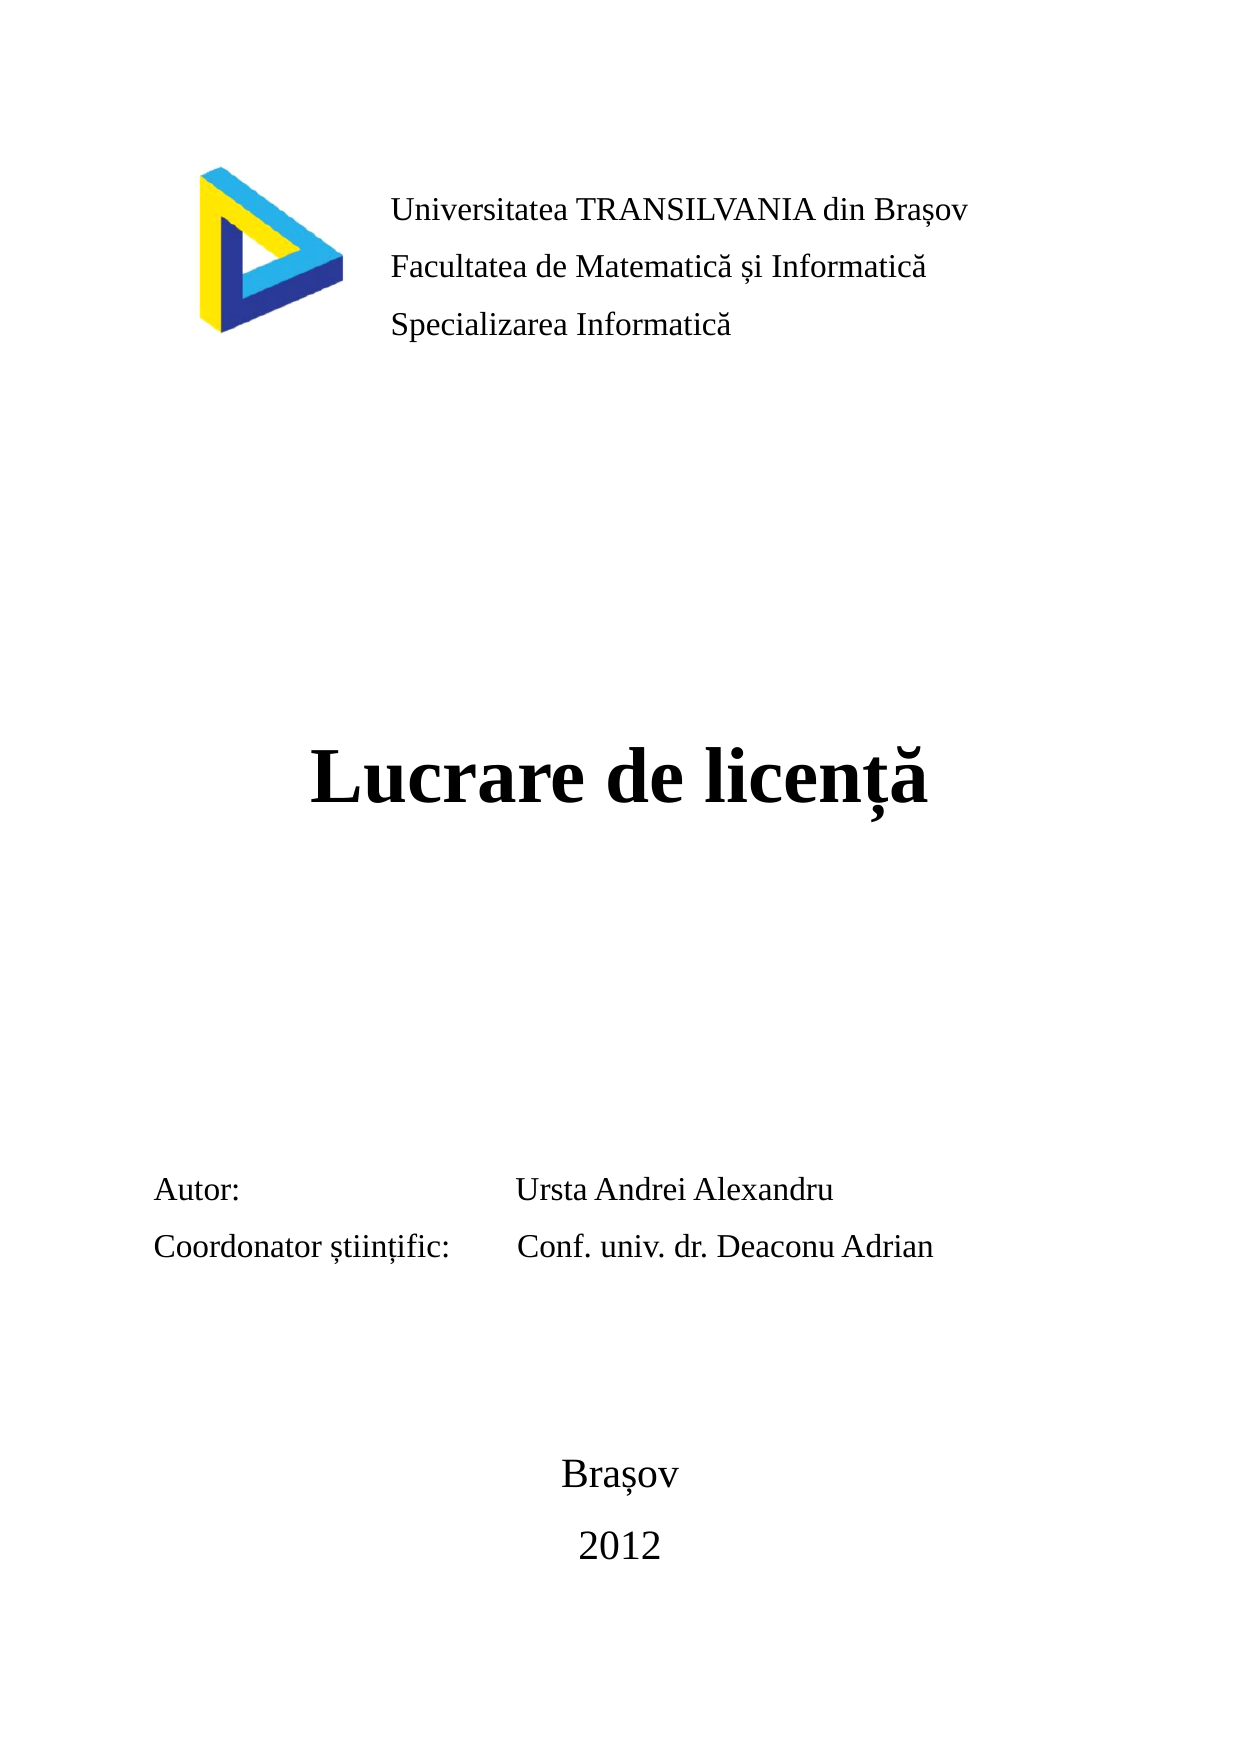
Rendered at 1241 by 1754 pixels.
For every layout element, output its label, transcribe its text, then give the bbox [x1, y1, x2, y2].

table_header [148, 148, 385, 384]
table_cell Autor: Ursta Andrei Alexandru Coordonator științific: Conf. univ. dr. Deaconu Adrian [148, 1164, 1092, 1443]
table_cell Brașov 2012 [148, 1443, 1092, 1574]
table_header Universitatea TRANSILVANIA din Brașov Facultatea de Matematică și Informatică Specializarea Informatică [385, 148, 1092, 384]
table_cell Lucrare de licență [148, 384, 1092, 1163]
picture [185, 155, 350, 336]
